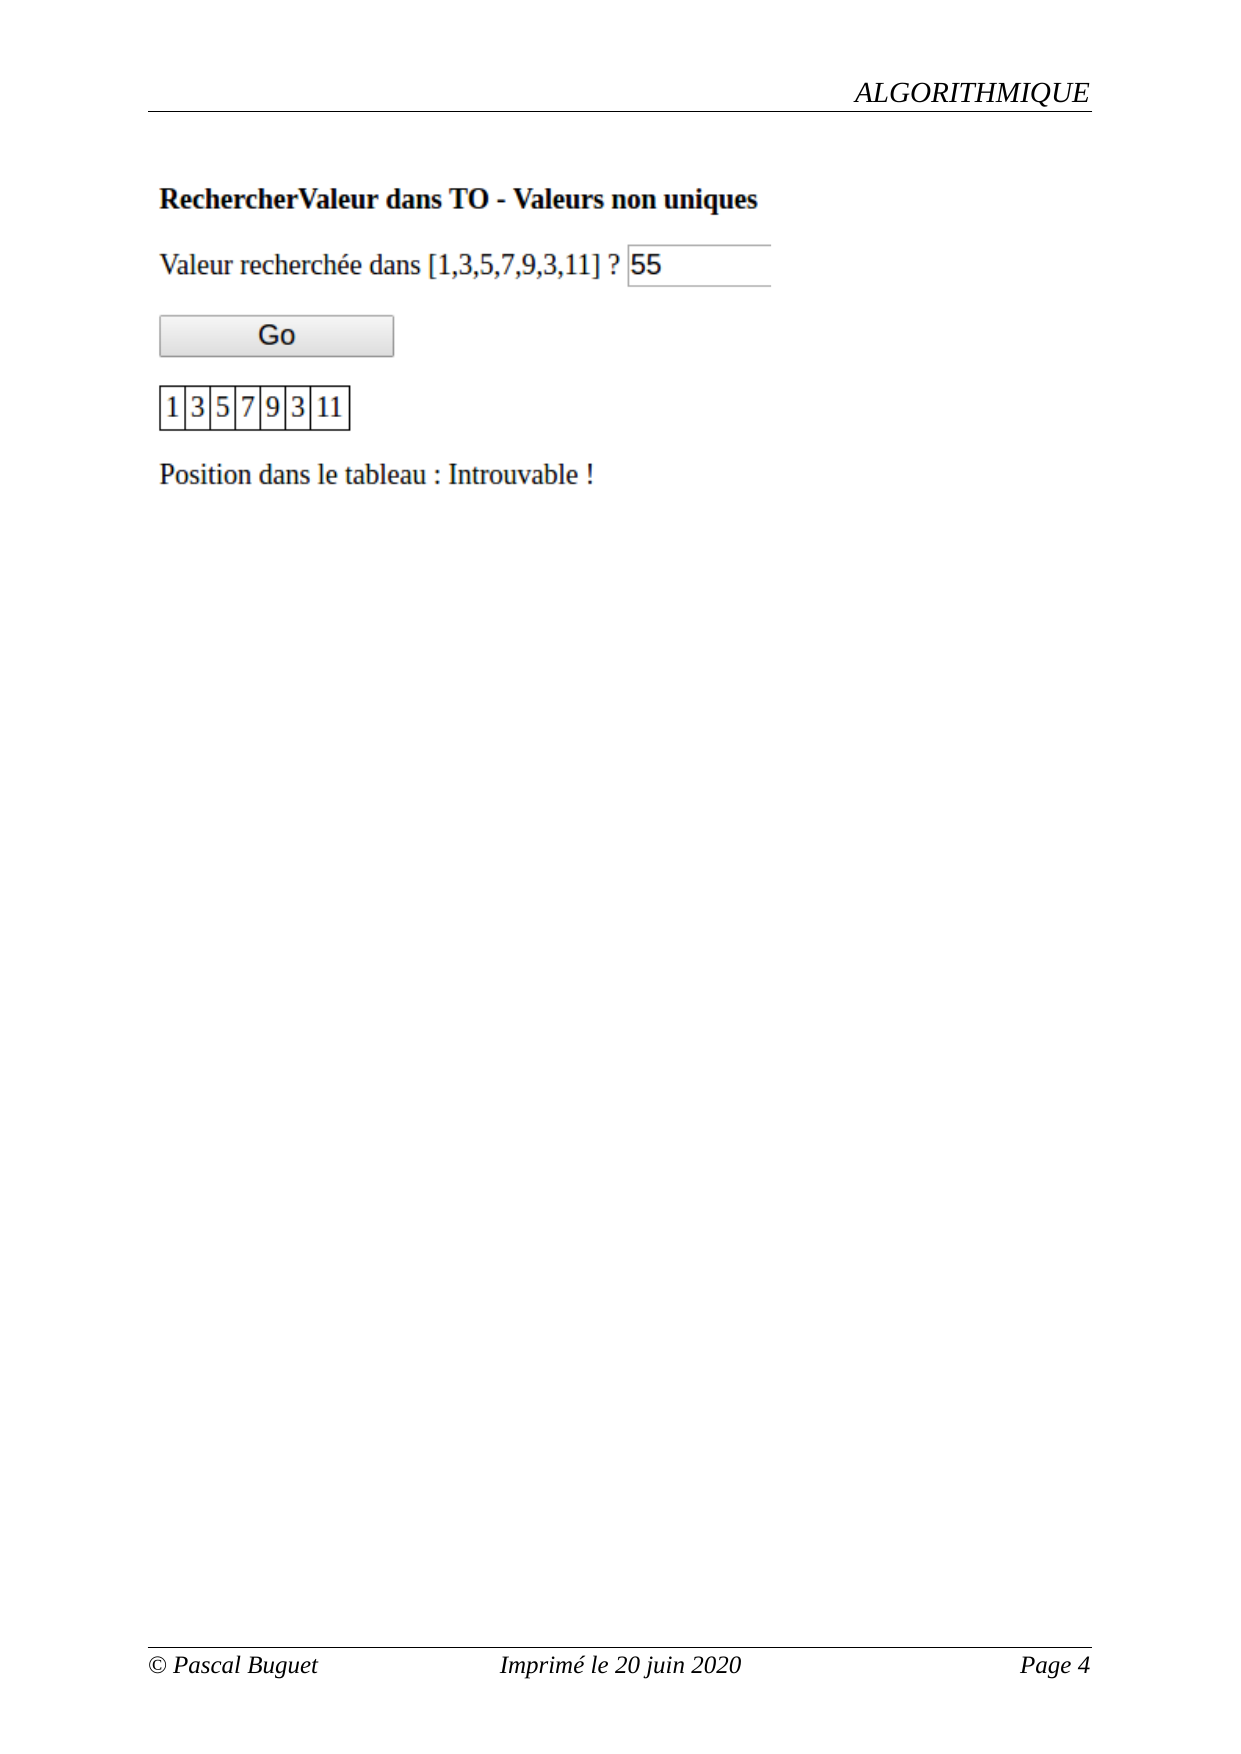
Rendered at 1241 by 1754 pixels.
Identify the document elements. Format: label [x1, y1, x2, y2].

picture [147, 176, 772, 514]
